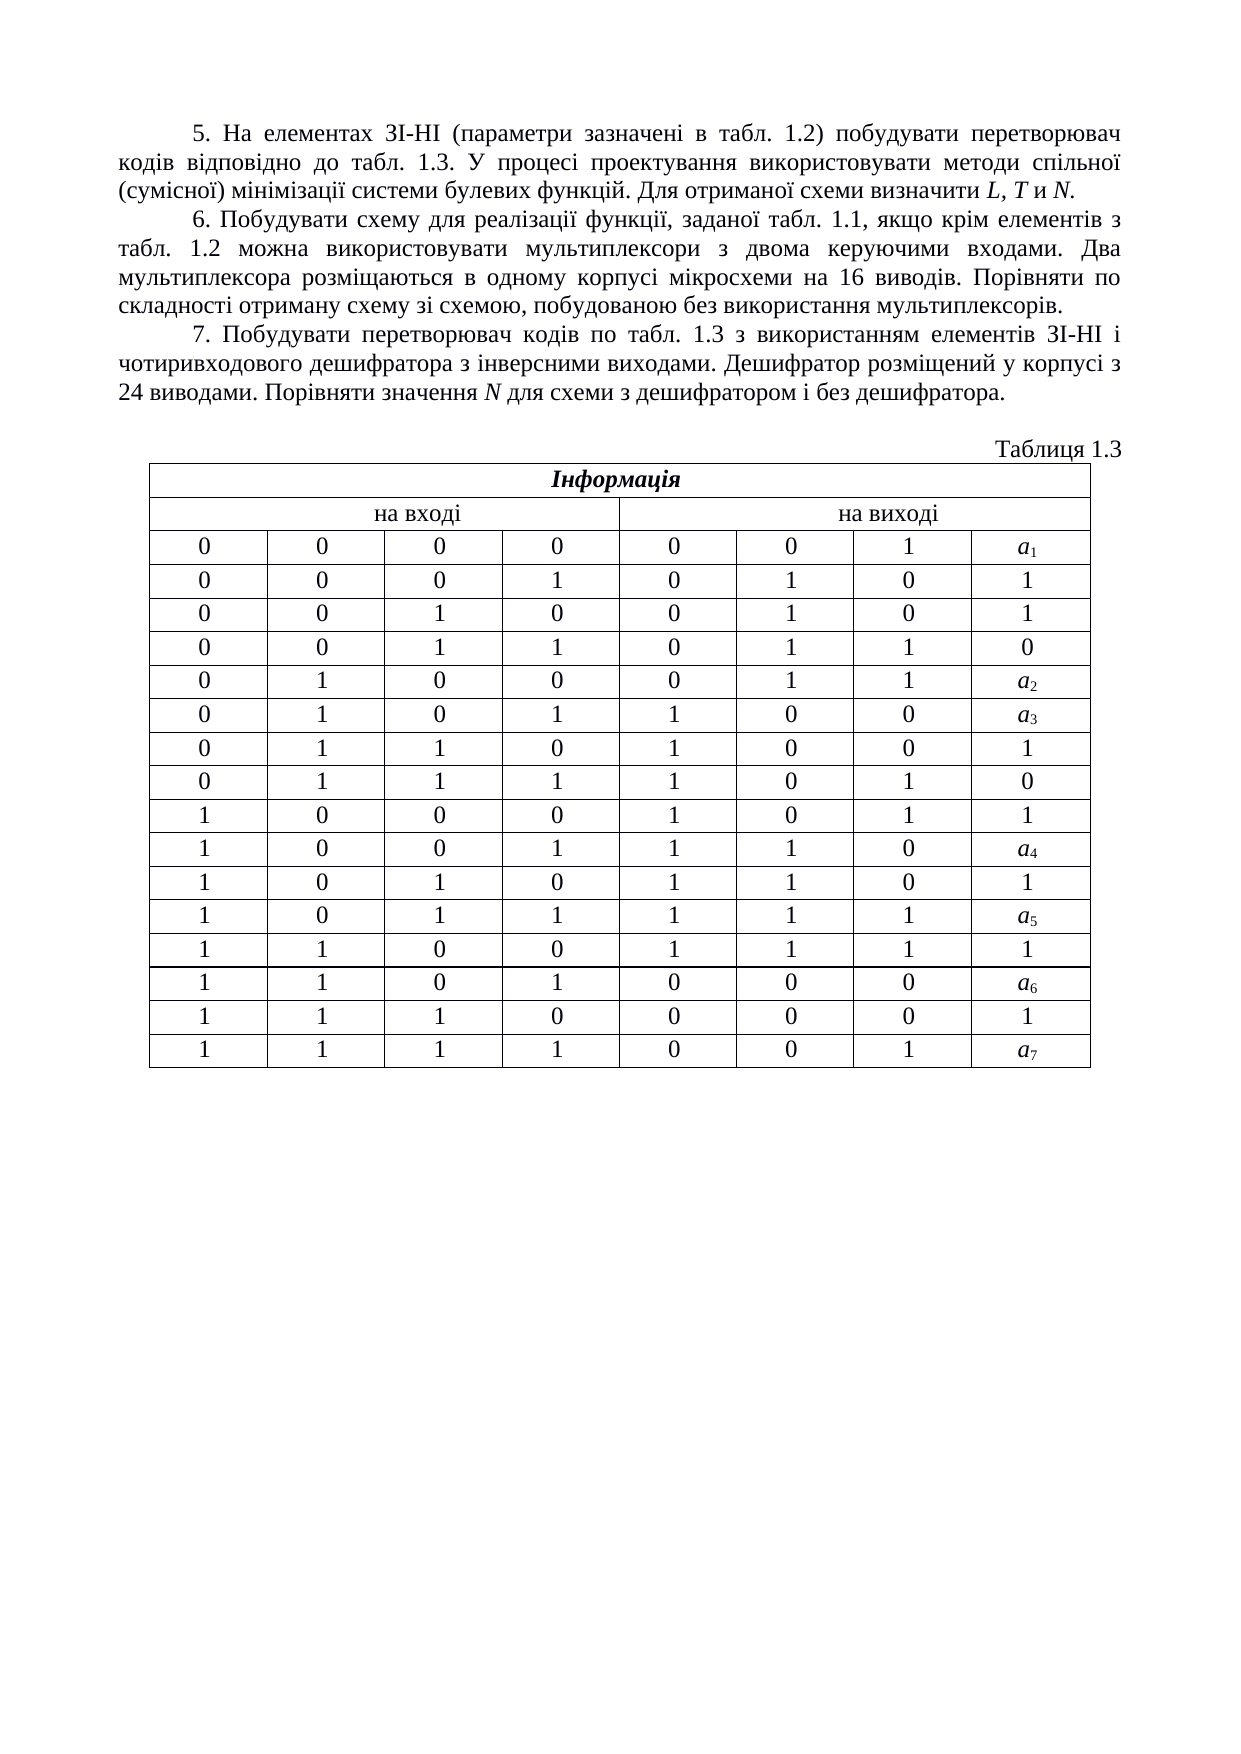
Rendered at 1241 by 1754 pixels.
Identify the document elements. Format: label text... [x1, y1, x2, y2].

table_cell 1 [972, 1001, 1090, 1033]
table_cell 1 [268, 1001, 384, 1033]
table_cell 1 [737, 666, 853, 698]
table_cell 0 [503, 1001, 619, 1033]
table_cell а2 [972, 666, 1090, 698]
table_cell на виході [620, 498, 1090, 530]
table_cell 1 [503, 968, 619, 1000]
table_cell 1 [385, 766, 502, 799]
table_cell 1 [503, 632, 619, 664]
table_cell 1 [972, 599, 1090, 631]
table_cell 0 [385, 531, 502, 564]
table_cell 1 [854, 900, 971, 933]
table_cell 0 [854, 599, 971, 631]
table_cell 1 [503, 699, 619, 732]
table_cell 1 [972, 800, 1090, 832]
table_cell 1 [150, 800, 267, 832]
table_cell 1 [854, 1035, 971, 1067]
table_cell 0 [854, 833, 971, 866]
table_cell 0 [854, 565, 971, 597]
table_cell 1 [268, 699, 384, 732]
table_cell 1 [385, 1035, 502, 1067]
table_cell 0 [503, 867, 619, 899]
table_cell 0 [737, 531, 853, 564]
table_cell 0 [385, 934, 502, 966]
text Таблиця 1.3 [118, 434, 1122, 463]
table_cell 1 [737, 833, 853, 866]
table_cell 0 [268, 833, 384, 866]
table_cell 0 [854, 699, 971, 732]
table_cell 0 [503, 800, 619, 832]
table_cell 1 [620, 733, 736, 765]
table_cell 1 [737, 599, 853, 631]
table_cell 1 [150, 1035, 267, 1067]
table_cell 1 [972, 934, 1090, 966]
table_cell 0 [385, 800, 502, 832]
table_cell а3 [972, 699, 1090, 732]
table_cell 1 [268, 766, 384, 799]
table_cell а5 [972, 900, 1090, 933]
table_cell 1 [385, 1001, 502, 1033]
table_cell 1 [854, 632, 971, 664]
table_cell 1 [620, 934, 736, 966]
table_cell на вході [150, 498, 619, 530]
table_cell 0 [737, 699, 853, 732]
table_cell 1 [737, 900, 853, 933]
table_cell 0 [268, 632, 384, 664]
table_cell 0 [737, 800, 853, 832]
table_cell 0 [385, 565, 502, 597]
table_cell 0 [620, 968, 736, 1000]
table_cell 1 [268, 666, 384, 698]
table_cell 0 [150, 733, 267, 765]
table_cell 1 [737, 565, 853, 597]
table_cell 1 [620, 833, 736, 866]
table_cell 1 [385, 632, 502, 664]
table_cell 1 [854, 666, 971, 698]
table_cell 1 [503, 565, 619, 597]
table_cell 1 [972, 867, 1090, 899]
table_cell 0 [150, 599, 267, 631]
table_cell 1 [268, 968, 384, 1000]
table_cell 1 [854, 800, 971, 832]
table_header Інформація [150, 464, 1090, 497]
table_cell а7 [972, 1035, 1090, 1067]
table_cell а4 [972, 833, 1090, 866]
table_cell 0 [503, 599, 619, 631]
table_cell 0 [503, 934, 619, 966]
table_cell 0 [854, 733, 971, 765]
table_cell 0 [620, 599, 736, 631]
table_cell 1 [620, 766, 736, 799]
table_cell 1 [854, 531, 971, 564]
table_cell 0 [503, 666, 619, 698]
table_cell 0 [737, 1001, 853, 1033]
table_cell 1 [150, 867, 267, 899]
table_cell 0 [150, 666, 267, 698]
table_cell 1 [503, 1035, 619, 1067]
table_cell 1 [620, 800, 736, 832]
table_cell 1 [620, 699, 736, 732]
table_cell 1 [854, 934, 971, 966]
table_cell 0 [503, 531, 619, 564]
table_cell 1 [737, 632, 853, 664]
table_cell 0 [854, 867, 971, 899]
table_cell 1 [385, 733, 502, 765]
table_cell 0 [854, 1001, 971, 1033]
table_cell 0 [150, 632, 267, 664]
table_cell 0 [620, 1035, 736, 1067]
table_cell 1 [503, 833, 619, 866]
table_cell 0 [385, 833, 502, 866]
table_cell 1 [503, 766, 619, 799]
table_cell 1 [268, 934, 384, 966]
table_cell 0 [268, 900, 384, 933]
table_cell 0 [150, 766, 267, 799]
table_cell 1 [150, 968, 267, 1000]
table_cell 1 [150, 1001, 267, 1033]
table_cell 0 [737, 968, 853, 1000]
table_cell 1 [385, 900, 502, 933]
table_cell 1 [268, 733, 384, 765]
table_cell 0 [972, 632, 1090, 664]
table_cell 0 [268, 800, 384, 832]
table_cell 1 [503, 900, 619, 933]
table_cell 0 [150, 531, 267, 564]
table_cell а1 [972, 531, 1090, 564]
table_cell 1 [620, 867, 736, 899]
table_cell 1 [620, 900, 736, 933]
table_cell 1 [385, 867, 502, 899]
text 7. Побудувати перетворювач кодів по табл. 1.3 з використанням елементів ЗІ-НІ і чотиривходового дешифратора з інверсними виходами. Дешифратор розміщений у корпусі з 24 виводами. Порівняти значення N для схеми з дешифратором і без дешифратора. [118, 319, 1122, 406]
table_cell 0 [737, 733, 853, 765]
table_cell 0 [620, 666, 736, 698]
table_cell 0 [268, 599, 384, 631]
table_cell 0 [620, 632, 736, 664]
table_cell 0 [385, 699, 502, 732]
table_cell 1 [150, 934, 267, 966]
table_cell 1 [150, 833, 267, 866]
table_cell 1 [385, 599, 502, 631]
table_cell 0 [503, 733, 619, 765]
table_cell а6 [972, 968, 1090, 1000]
table_cell 1 [972, 733, 1090, 765]
table_cell 0 [150, 699, 267, 732]
table_cell 0 [150, 565, 267, 597]
table_cell 0 [620, 531, 736, 564]
table_cell 0 [972, 766, 1090, 799]
table_cell 0 [854, 968, 971, 1000]
table_cell 1 [737, 867, 853, 899]
table_cell 0 [268, 565, 384, 597]
table_cell 1 [972, 565, 1090, 597]
text 6. Побудувати схему для реалізації функції, заданої табл. 1.1, якщо крім елементів з табл. 1.2 можна використовувати мультиплексори з двома керуючими входами. Два мультиплексора розміщаються в одному корпусі мікросхеми на 16 виводів. Порівняти по складності отриману схему зі схемою, побудованою без використання мультиплексорів. [118, 204, 1122, 319]
table_cell 1 [737, 934, 853, 966]
table_cell 0 [737, 1035, 853, 1067]
table_cell 0 [385, 968, 502, 1000]
table_cell 1 [854, 766, 971, 799]
table_cell 0 [620, 1001, 736, 1033]
table_cell 0 [385, 666, 502, 698]
table_cell 0 [737, 766, 853, 799]
table_cell 1 [150, 900, 267, 933]
text 5. На елементах ЗІ-НІ (параметри зазначені в табл. 1.2) побудувати перетворювач кодів відповідно до табл. 1.3. У процесі проектування використовувати методи спільної (сумісної) мінімізації системи булевих функцій. Для отриманої схеми визначити L, Т и N. [118, 118, 1122, 204]
table_cell 1 [268, 1035, 384, 1067]
table_cell 0 [620, 565, 736, 597]
table_cell 0 [268, 531, 384, 564]
table_cell 0 [268, 867, 384, 899]
